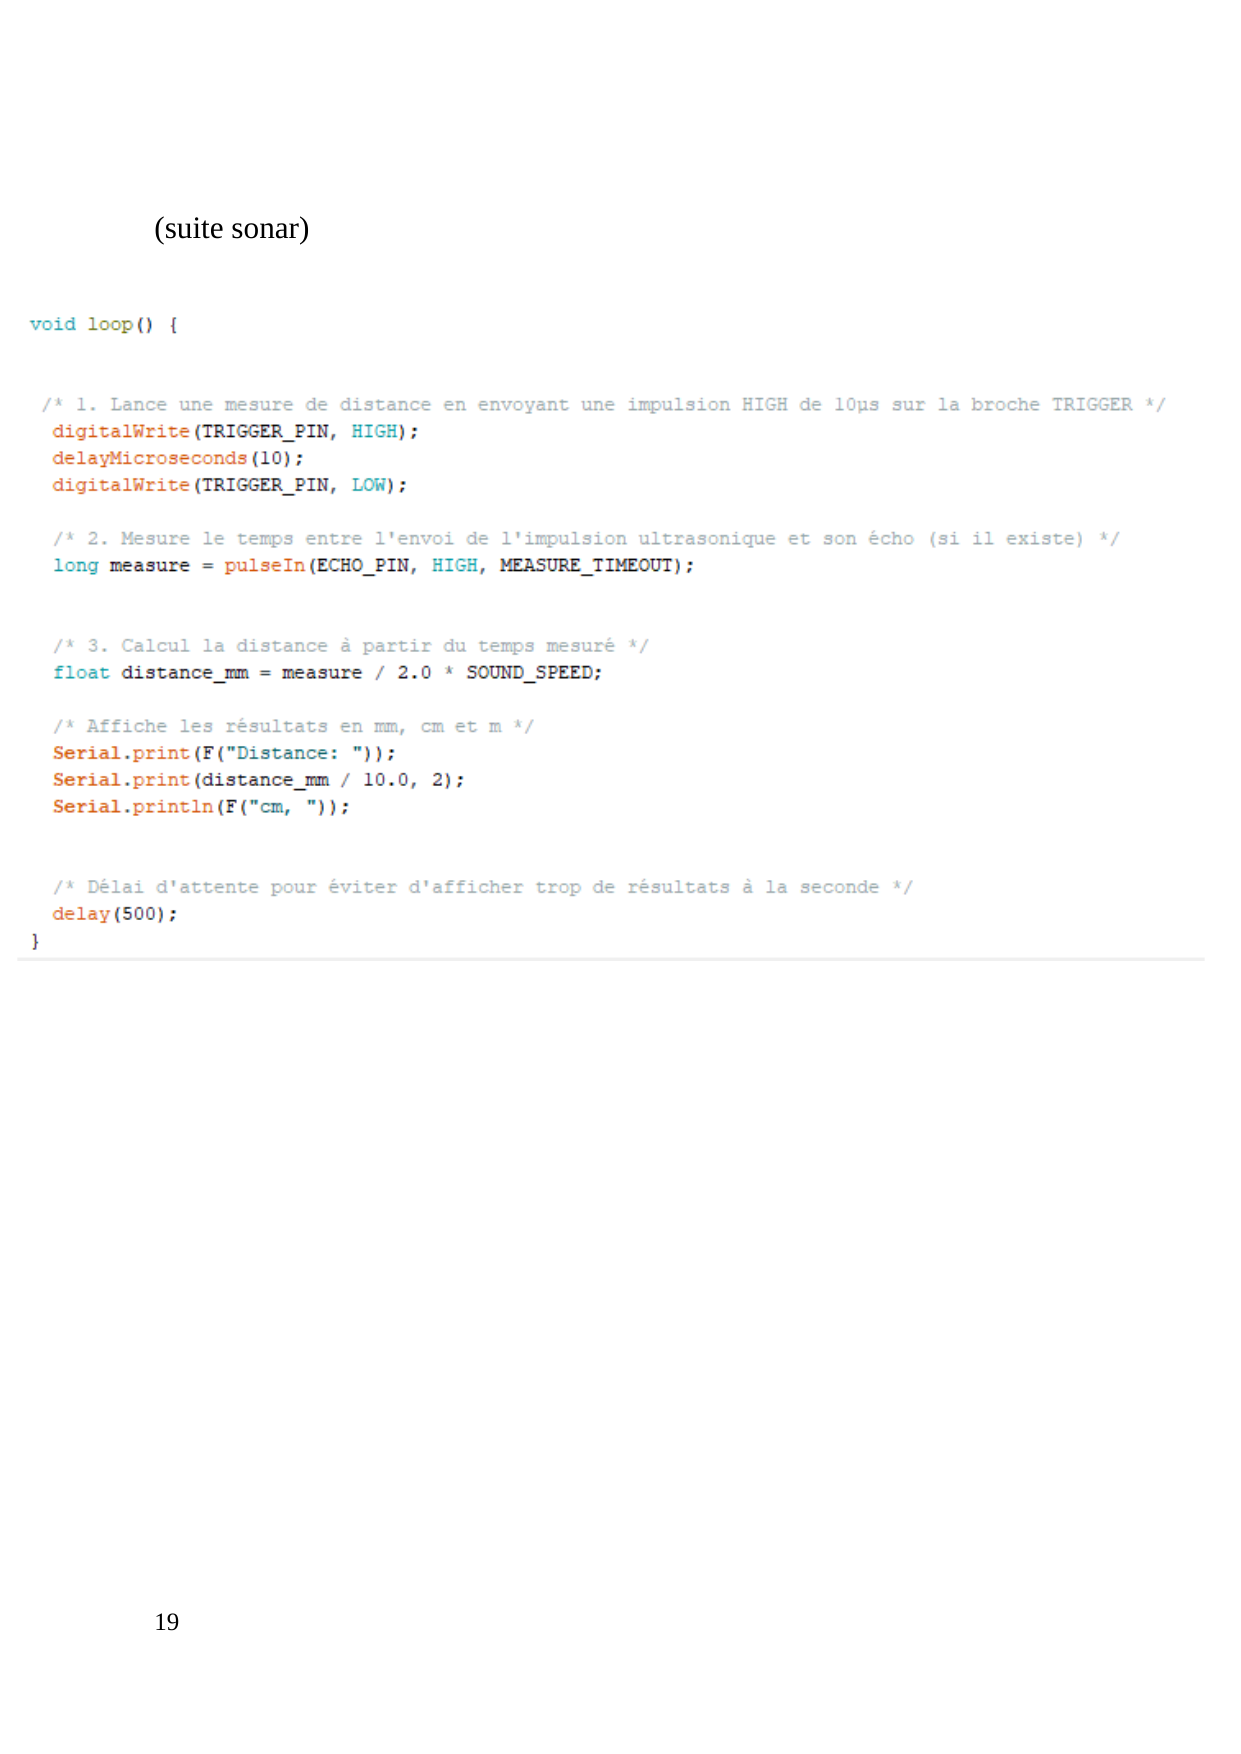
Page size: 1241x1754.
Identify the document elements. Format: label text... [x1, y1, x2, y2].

text (suite sonar) [154, 209, 1098, 245]
picture [17, 283, 1205, 961]
